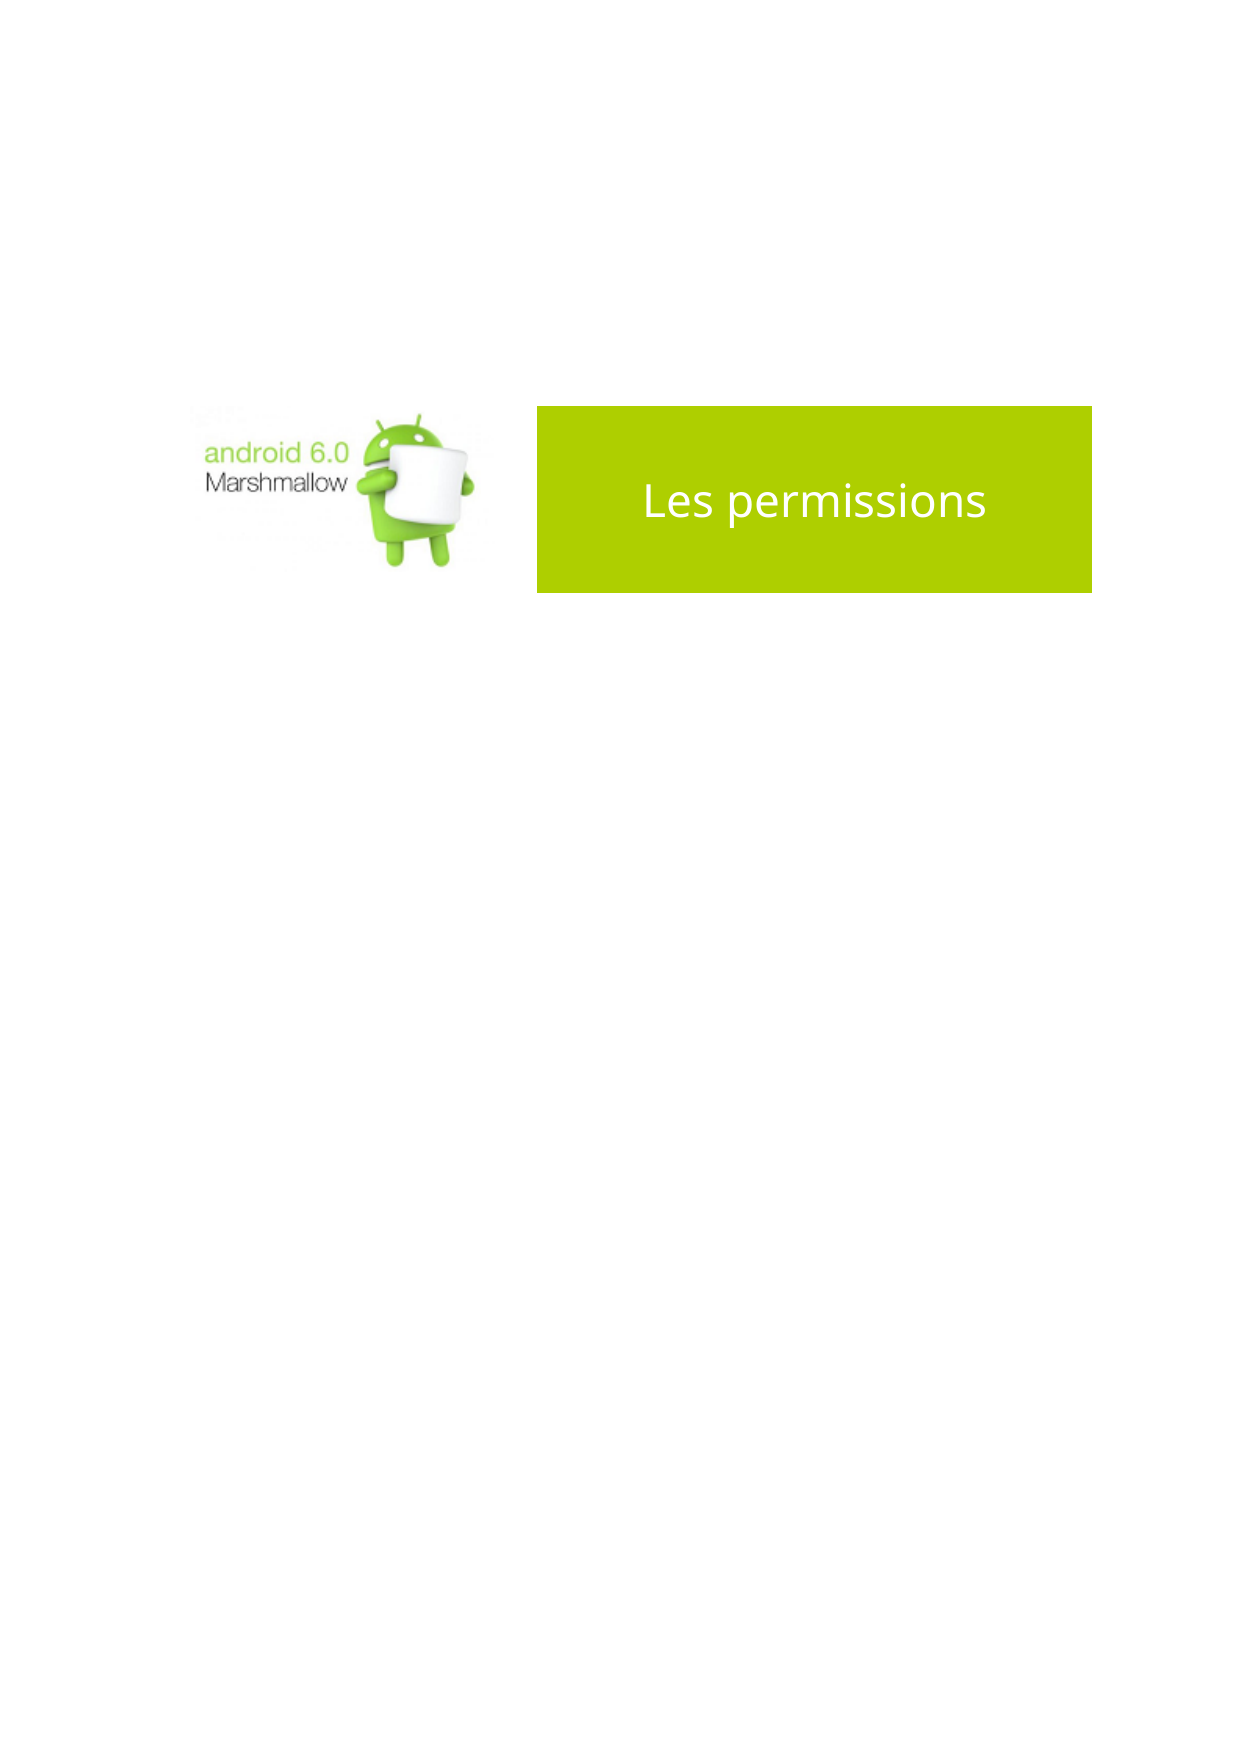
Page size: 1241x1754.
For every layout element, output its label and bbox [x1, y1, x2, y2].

picture [190, 406, 495, 572]
table_header [148, 406, 537, 593]
